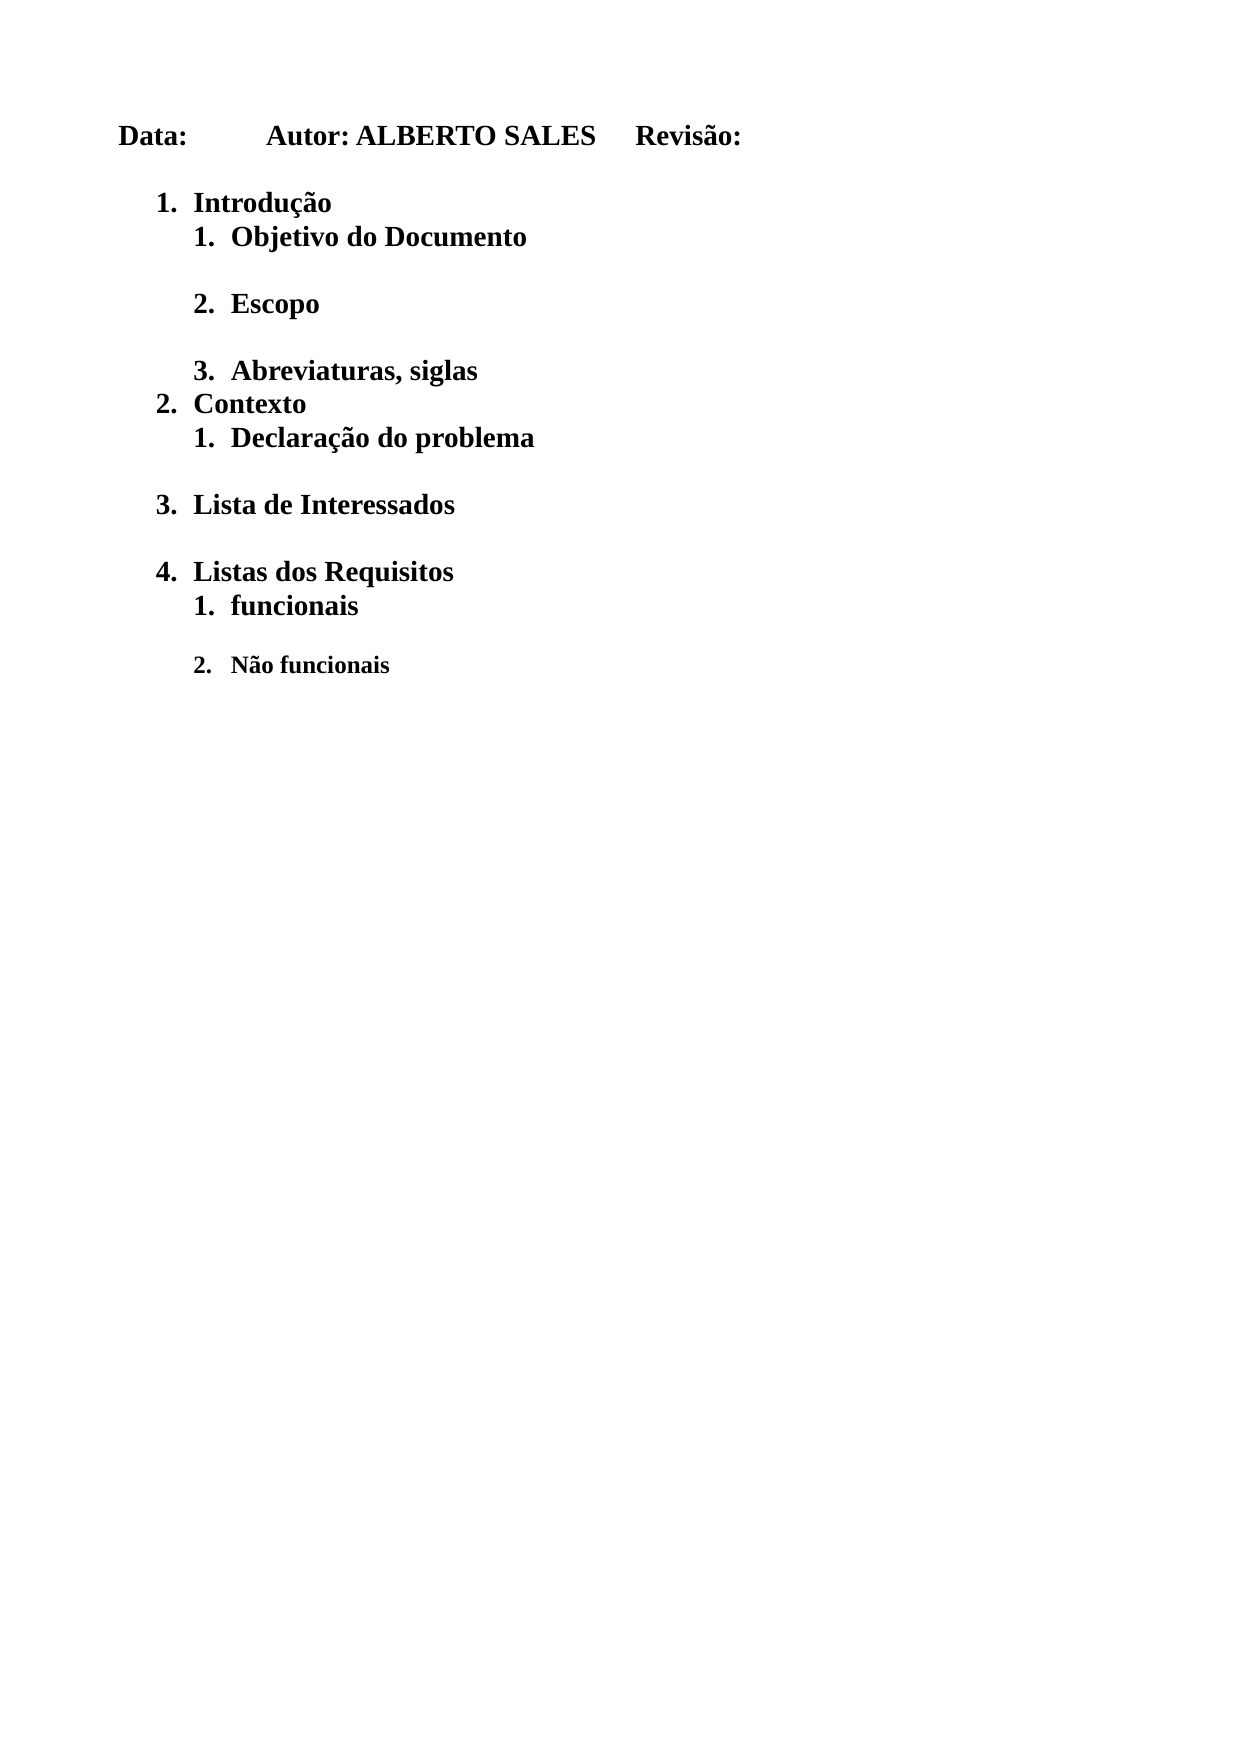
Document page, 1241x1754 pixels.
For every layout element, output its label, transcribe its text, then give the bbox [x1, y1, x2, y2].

text Data: Autor: ALBERTO SALES Revisão: [118, 118, 1122, 152]
list Não funcionais [193, 650, 1122, 679]
list Abreviaturas, siglas [193, 353, 1122, 386]
list Listas dos Requisitos [156, 554, 1122, 588]
list Escopo [193, 286, 1122, 319]
list Introdução [156, 185, 1122, 219]
list Contexto [156, 386, 1122, 420]
list Lista de Interessados [156, 487, 1122, 521]
list funcionais [193, 588, 1122, 621]
list Declaração do problema [193, 420, 1122, 453]
list Objetivo do Documento [193, 219, 1122, 252]
